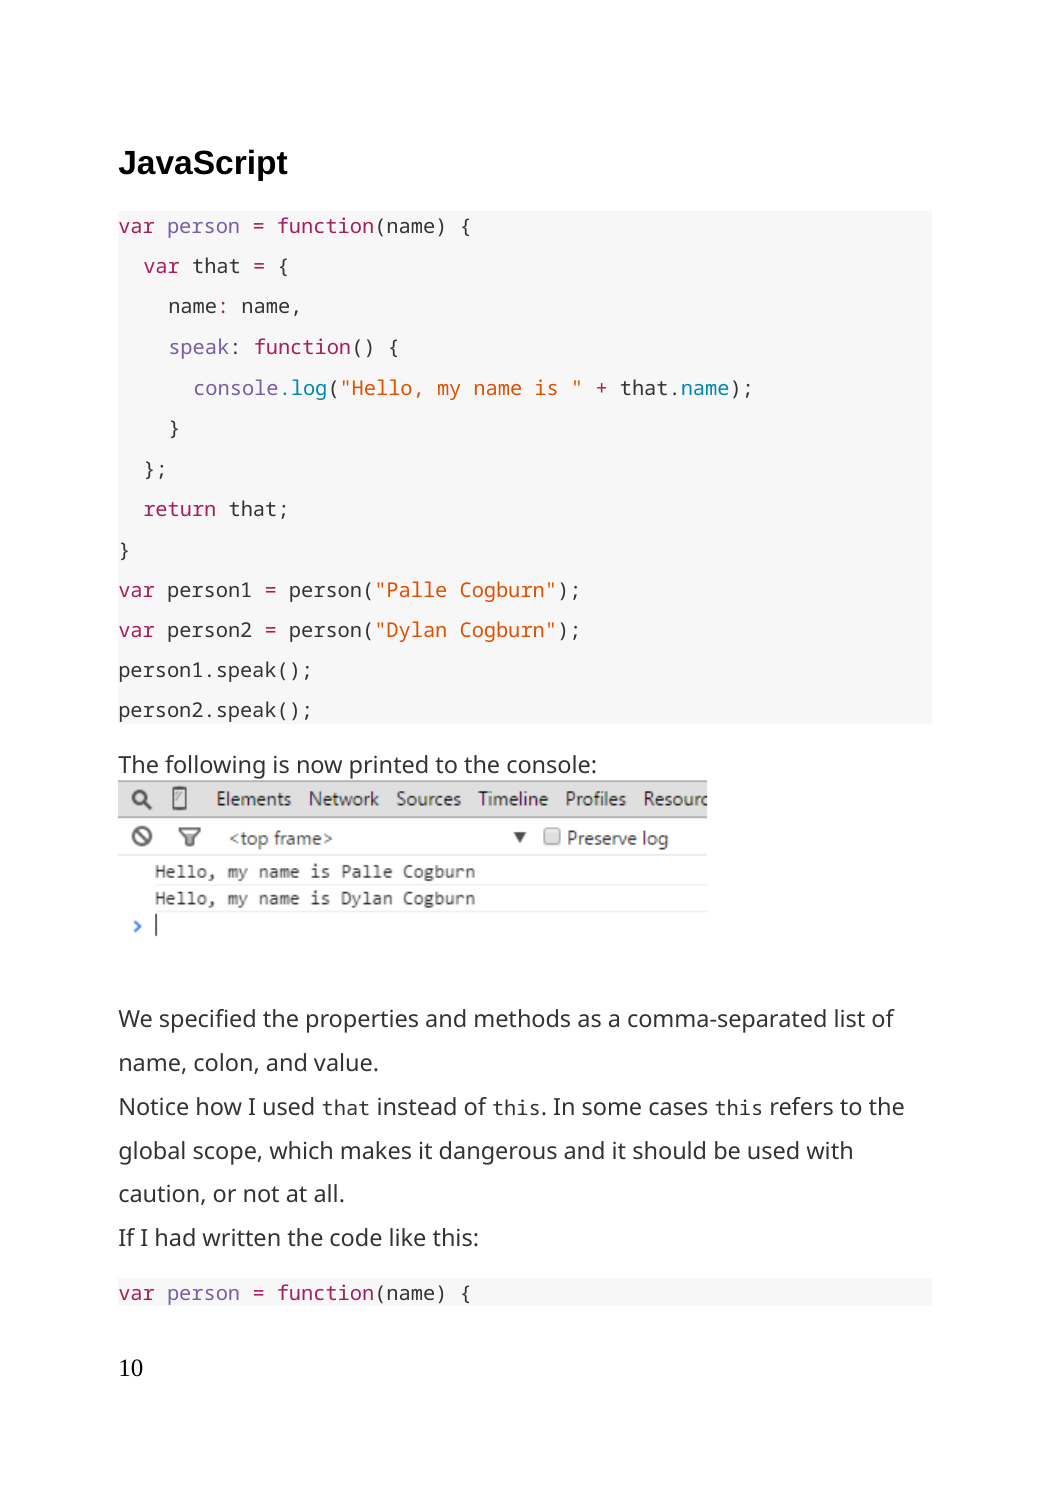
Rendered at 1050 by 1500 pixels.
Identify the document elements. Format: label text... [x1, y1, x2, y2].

text } [118, 536, 932, 563]
text var person = function(name) { [118, 211, 932, 239]
text } [118, 414, 932, 442]
text var person2 = person("Dylan Cogburn"); [118, 616, 932, 644]
text var person = function(name) { [118, 1278, 932, 1306]
text }; [118, 454, 932, 482]
text person2.speak(); [118, 696, 932, 724]
text return that; [118, 495, 932, 523]
text var person1 = person("Palle Cogburn"); [118, 576, 932, 603]
text name: name, [118, 292, 932, 320]
text person1.speak(); [118, 656, 932, 684]
picture [118, 780, 708, 966]
text If I had written the code like this: [118, 1210, 932, 1253]
text The following is now printed to the console: [118, 736, 932, 966]
text console.log("Hello, my name is " + that.name); [118, 373, 932, 401]
text We specified the properties and methods as a comma-separated list of name, colon, and value. [118, 991, 932, 1078]
text Notice how I used that instead of this. In some cases this refers to the global scope, which makes it dangerous and it should be used with caution, or not at all. [118, 1078, 932, 1210]
text var that = { [118, 251, 932, 279]
text speak: function() { [118, 333, 932, 361]
